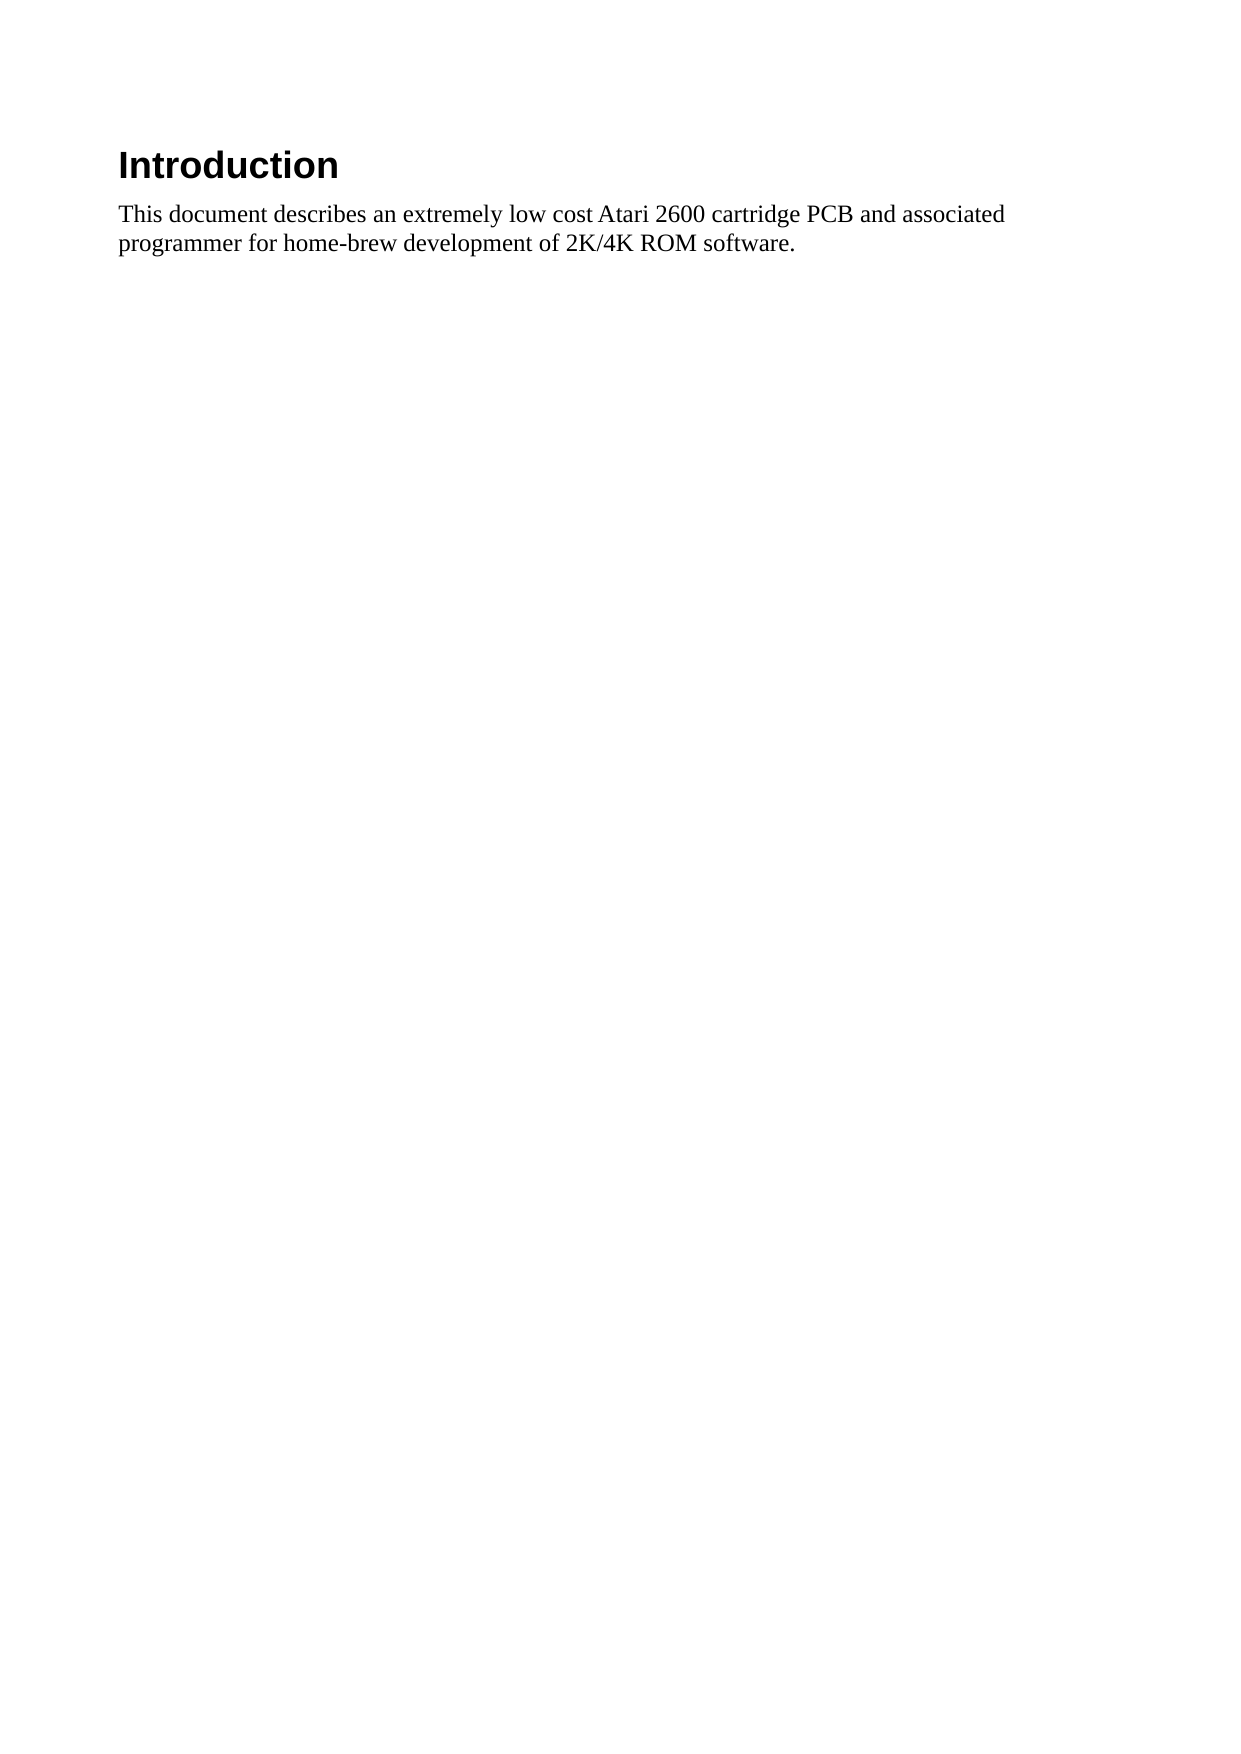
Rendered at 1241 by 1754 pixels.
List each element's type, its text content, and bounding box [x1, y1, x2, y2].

text This document describes an extremely low cost Atari 2600 cartridge PCB and associated programmer for home-brew development of 2K/4K ROM software. [118, 199, 1122, 257]
subtitle Introduction [118, 143, 1122, 187]
